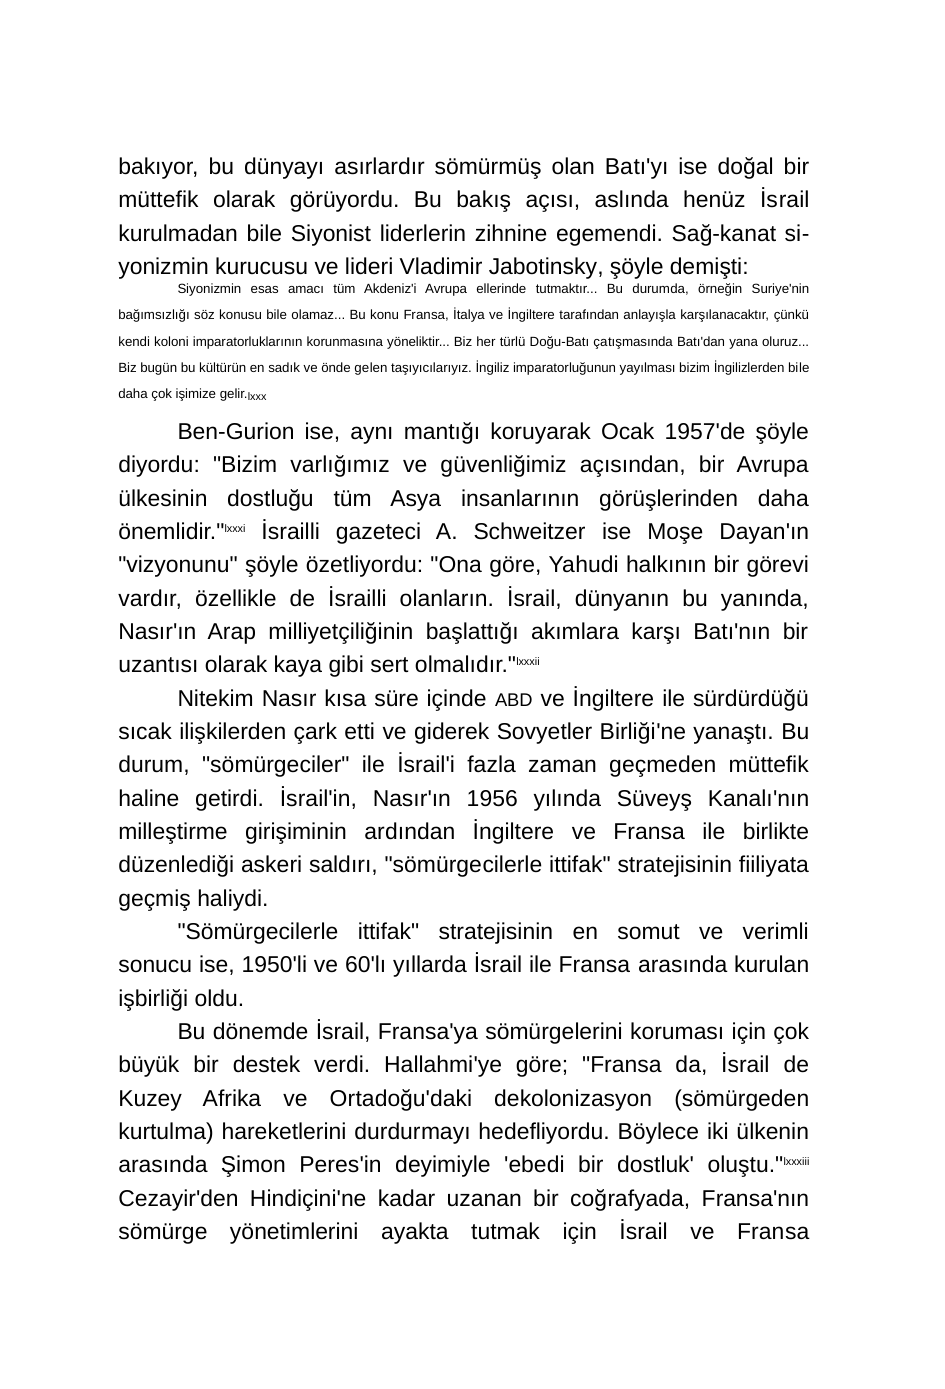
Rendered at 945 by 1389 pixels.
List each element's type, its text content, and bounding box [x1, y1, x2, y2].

text Bu dönemde İsrail, Fransa'ya sömürgelerini koruması için çok büyük bir destek verdi. Hallahmi'ye göre; "Fransa da, İsrail de Kuzey Afrika ve Or­ta­doğu'daki dekolonizasyon (sömürgeden kurtulma) hareketlerini durdur­mayı hedefliyordu. Böylece iki ülkenin arasında Şimon Peres'in deyimiyle 'ebe­di bir dostluk' oluştu." Cezayir'den Hindiçini'ne kadar uzanan bir coğ­rafyada, Fransa'nın sömürge yönetimlerini ayakta tutmak için İsrail ve Fran­sa [118, 1013, 809, 1246]
text bakıyor, bu dünyayı asırlardır sömürmüş olan Ba­tı'yı ise doğal bir müttefik olarak görüyordu. Bu bakış açısı, aslında henüz İs­rail kurulmadan bile Siyonist liderlerin zihnine egemendi. Sağ-kanat si­yo­niz­min kurucusu ve lideri Vladimir Jabotinsky, şöyle demişti: [118, 148, 809, 281]
text "Sömürgecilerle ittifak" stratejisinin en somut ve verimli sonucu ise, 1950'li ve 60'lı yıllarda İsrail ile Fransa arasında kurulan işbirliği oldu. [118, 913, 809, 1013]
text Siyonizmin esas amacı tüm Akdeniz'i Avrupa ellerinde tutmaktır... Bu durum­da, örneğin Suriye'nin bağımsızlığı söz konusu bile olamaz... Bu konu Fran­sa, İtalya ve İngiltere tarafından anlayışla karşılanacaktır, çünkü kendi ko­loni imparatorluklarının korunmasına yöneliktir... Biz her türlü Doğu-Batı ça­tışmasında Batı'dan yana oluruz... Biz bugün bu kültürün en sadık ve önde ge­­len taşıyıcılarıyız. İngiliz imparatorluğunun yayılması bizim İngilizlerden bi­le daha çok işimize gelir. [118, 281, 809, 413]
text Nitekim Nasır kısa süre içinde abd ve İngiltere ile sürdürdüğü sıcak iliş­kilerden çark etti ve giderek Sovyetler Birliği'ne yanaştı. Bu durum, "sö­mürgeciler" ile İsrail'i fazla zaman geçmeden müttefik haline getirdi. İs­rail'in, Nasır'ın 1956 yılında Süveyş Kanalı'nın milleştirme girişiminin ar­dından İngiltere ve Fransa ile birlikte düzenlediği askeri saldırı, "sömürge­cilerle ittifak" stratejisinin fiiliyata geçmiş haliydi. [118, 679, 809, 913]
text Ben-Gurion ise, aynı mantığı koruyarak Ocak 1957'de şöyle diyordu: "Bizim varlığımız ve güvenliğimiz açısından, bir Avrupa ülkesinin dostluğu tüm Asya insanlarının görüşlerinden daha önemlidir." İsrailli gazeteci A. Schweitzer ise Moşe Dayan'ın "vizyonunu" şöyle özetliyordu: "Ona göre, Ya­hudi halkının bir görevi vardır, özellikle de İsrailli olanların. İsrail, dünyanın bu yanında, Nasır'ın Arap milliyetçiliğinin başlattığı akımlara karşı Batı'nın bir uzantısı olarak kaya gibi sert olmalıdır." [118, 413, 809, 679]
